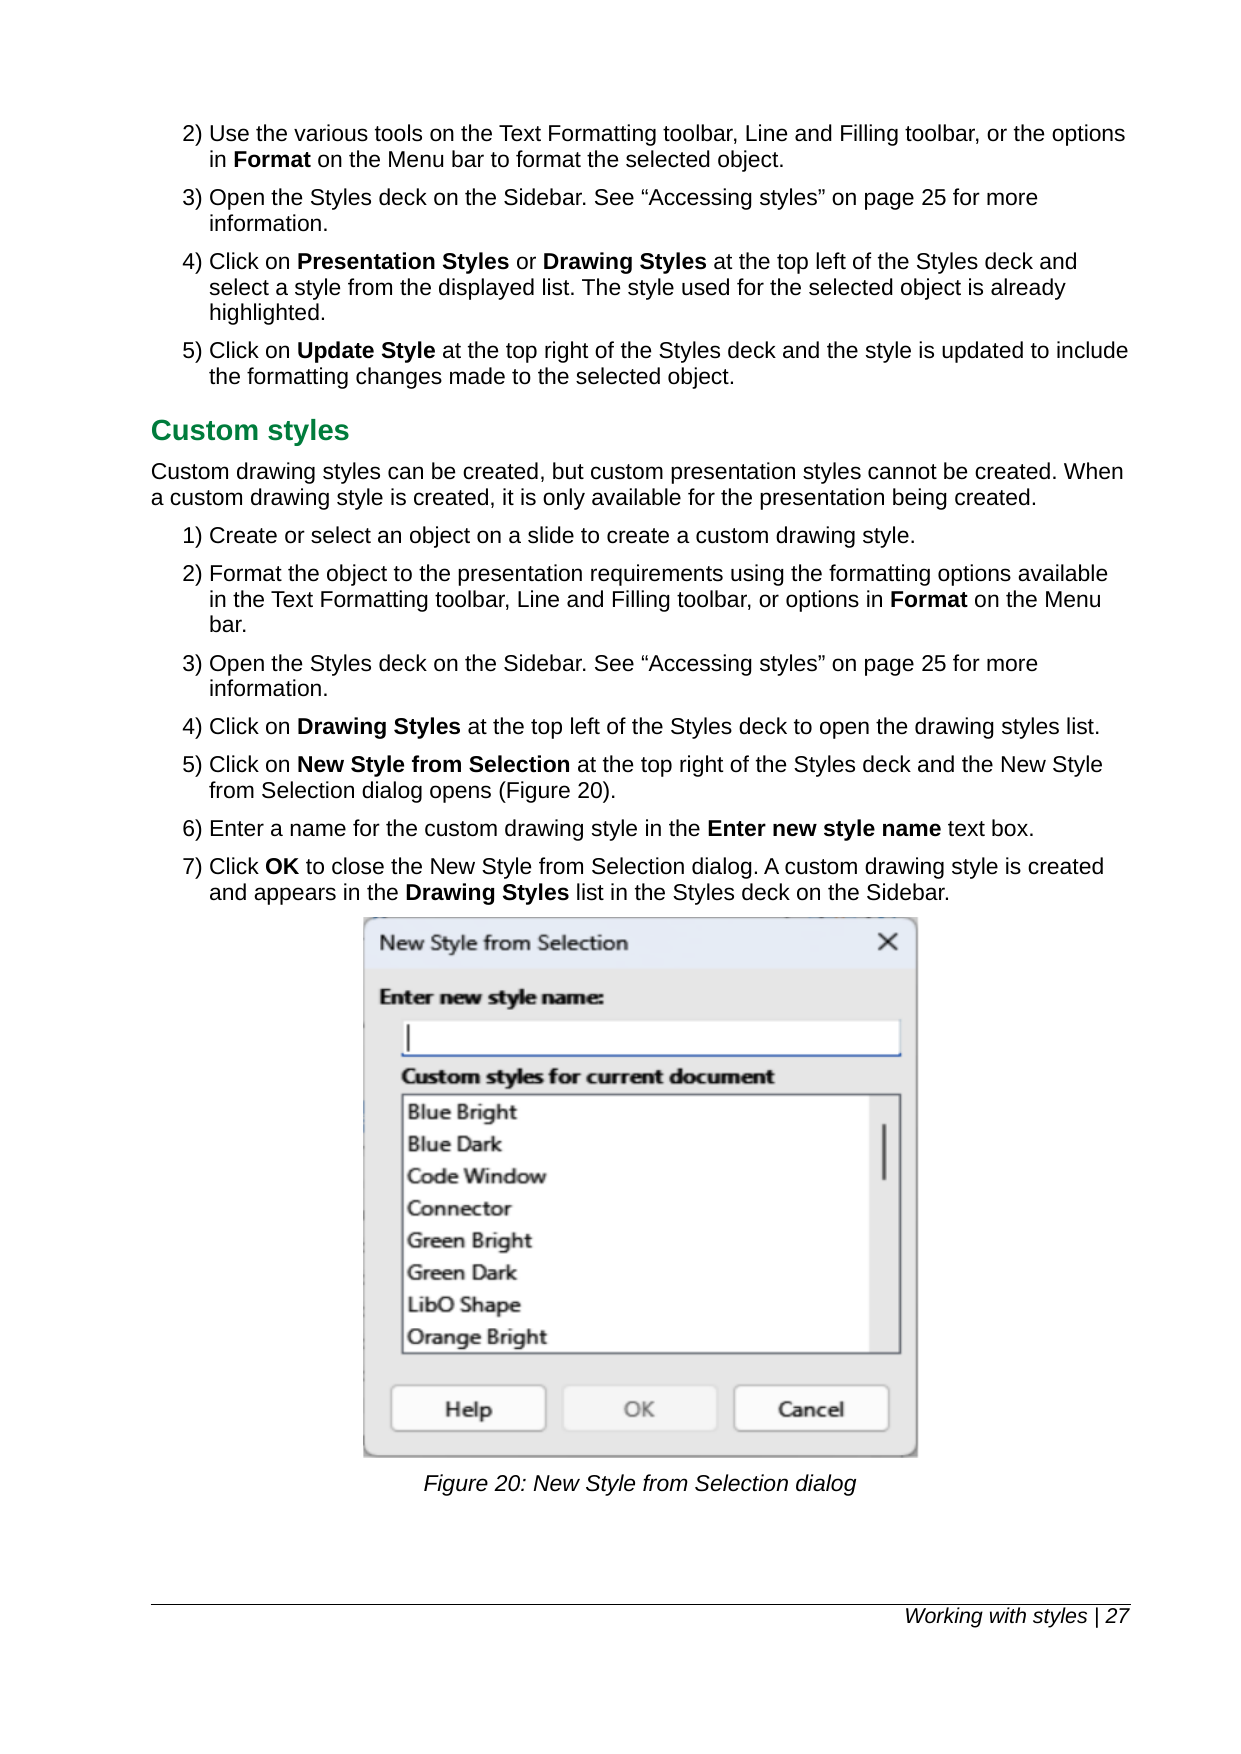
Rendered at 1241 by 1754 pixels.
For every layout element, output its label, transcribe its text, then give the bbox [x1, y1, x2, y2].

list Click on Drawing Styles at the top left of the Styles deck to open the drawing styles list. [194, 714, 1131, 740]
text Custom drawing styles can be created, but custom presentation styles cannot be created. When a custom drawing style is created, it is only available for the presentation being created. [151, 459, 1131, 510]
list Click on Presentation Styles or Drawing Styles at the top left of the Styles deck and select a style from the displayed list. The style used for the selected object is already highlighted. [194, 248, 1131, 325]
list Create or select an object on a slide to create a custom drawing style. [194, 523, 1131, 548]
list Format the object to the presentation requirements using the formatting options available in the Text Formatting toolbar, Line and Filling toolbar, or options in Format on the Menu bar. [194, 561, 1131, 638]
list Use the various tools on the Text Formatting toolbar, Line and Filling toolbar, or the options in Format on the Menu bar to format the selected object. [194, 121, 1131, 172]
list Open the Styles deck on the Sidebar. See “Accessing styles” on page 25 for more information. [194, 185, 1131, 236]
list Click on Update Style at the top right of the Styles deck and the style is updated to include the formatting changes made to the selected object. [194, 338, 1131, 389]
list Click on New Style from Selection at the top right of the Styles deck and the New Style from Selection dialog opens (Figure 20). [194, 752, 1131, 803]
list Open the Styles deck on the Sidebar. See “Accessing styles” on page 25 for more information. [194, 650, 1131, 702]
text Figure 20: New Style from Selection dialog [359, 1470, 922, 1496]
picture [363, 917, 919, 1458]
subtitle Custom styles [151, 414, 1131, 447]
list Click OK to close the New Style from Selection dialog. A custom drawing style is created and appears in the Drawing Styles list in the Styles deck on the Sidebar. [194, 854, 1131, 905]
list Enter a name for the custom drawing style in the Enter new style name text box. [194, 816, 1131, 842]
